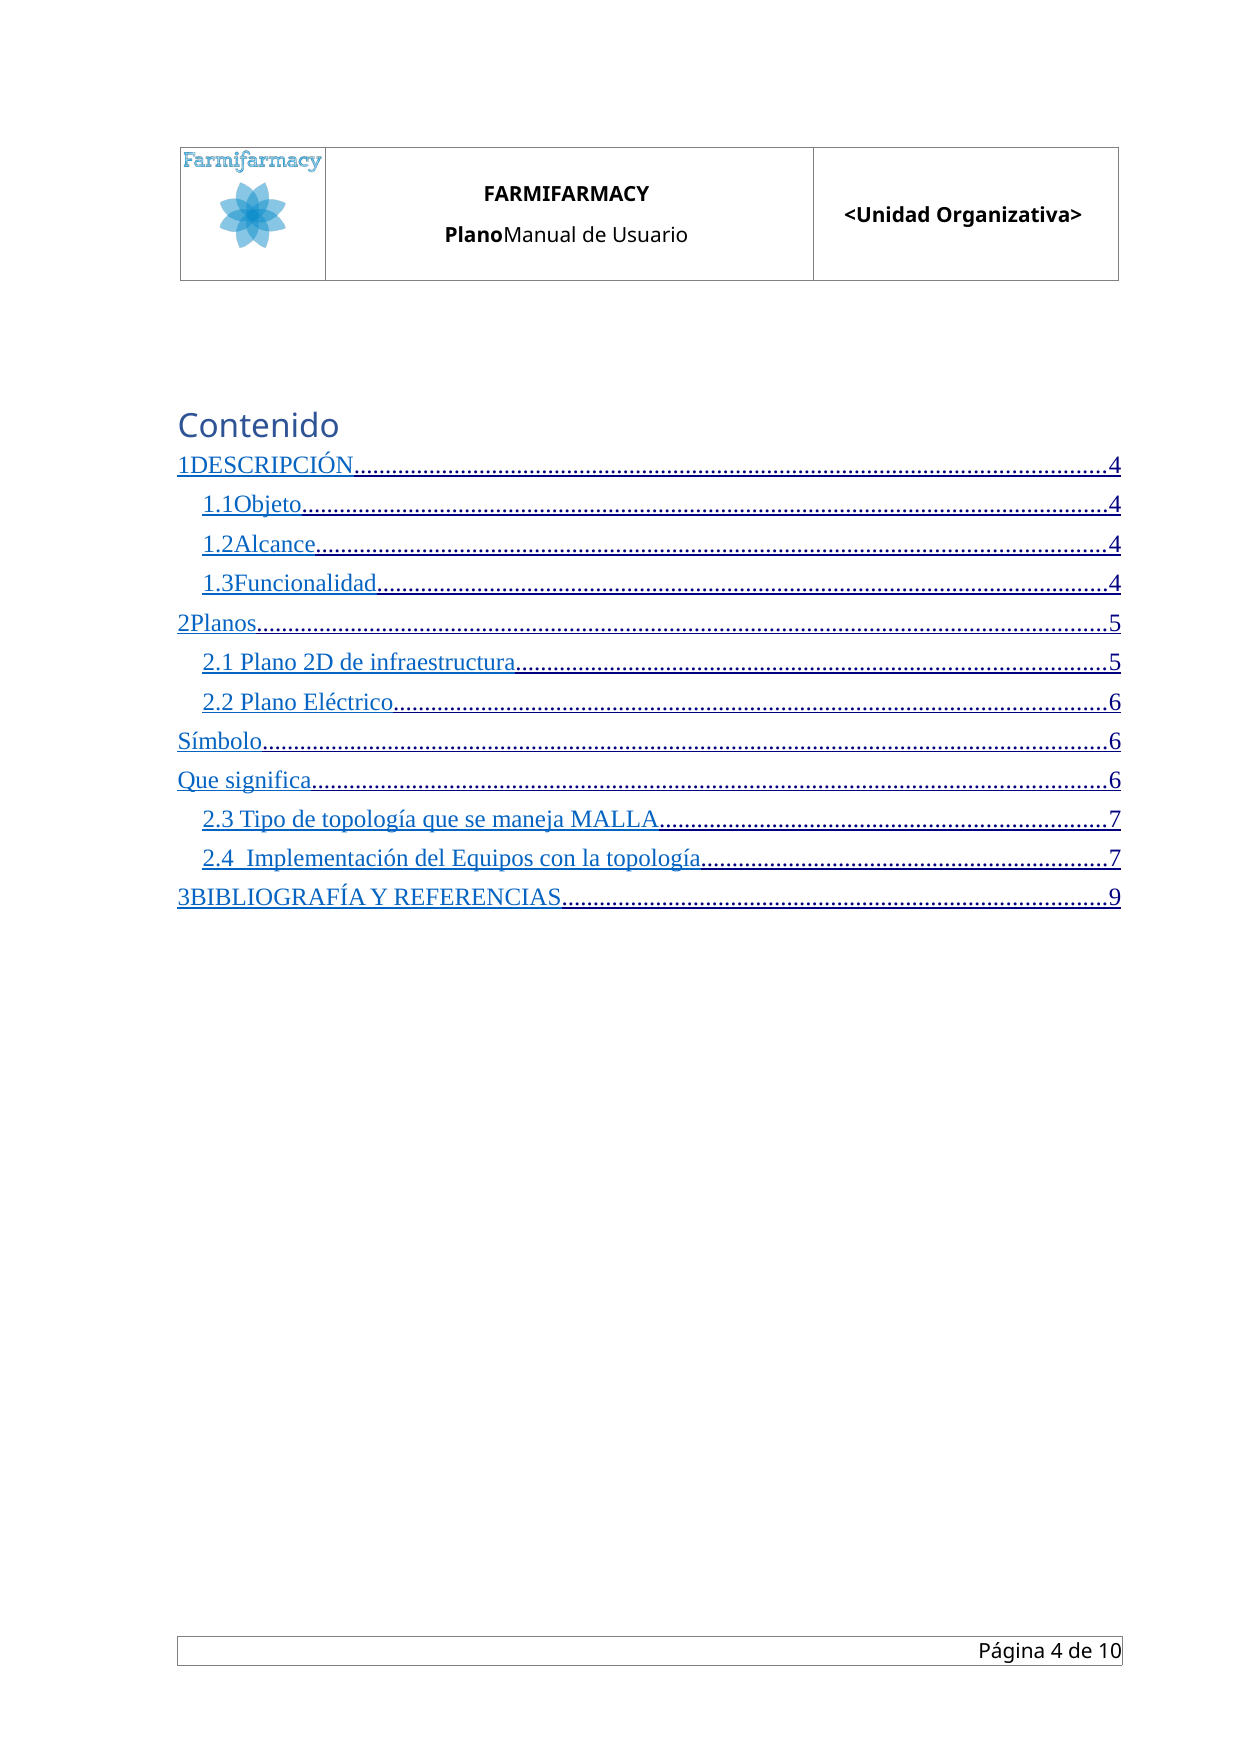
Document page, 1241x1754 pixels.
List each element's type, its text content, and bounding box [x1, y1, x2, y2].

text Símbolo 6 [177, 726, 1122, 754]
text 2 Planos 5 [177, 608, 1122, 637]
text 2.2 Plano Eléctrico 6 [202, 687, 1122, 715]
text Contenido [177, 402, 1122, 447]
text 2.1 Plano 2D de infraestructura 5 [202, 647, 1122, 676]
text 1 DESCRIPCIÓN 4 [177, 450, 1122, 479]
text 2.4 Implementación del Equipos con la topología 7 [202, 843, 1122, 872]
text 1.3 Funcionalidad 4 [202, 568, 1122, 598]
text 1.2 Alcance 4 [202, 529, 1122, 558]
text 2.3 Tipo de topología que se maneja MALLA 7 [202, 804, 1122, 833]
text Que significa 6 [177, 765, 1122, 794]
text 3 BIBLIOGRAFÍA Y REFERENCIAS 9 [177, 882, 1122, 912]
text 1.1 Objeto 4 [202, 489, 1122, 519]
